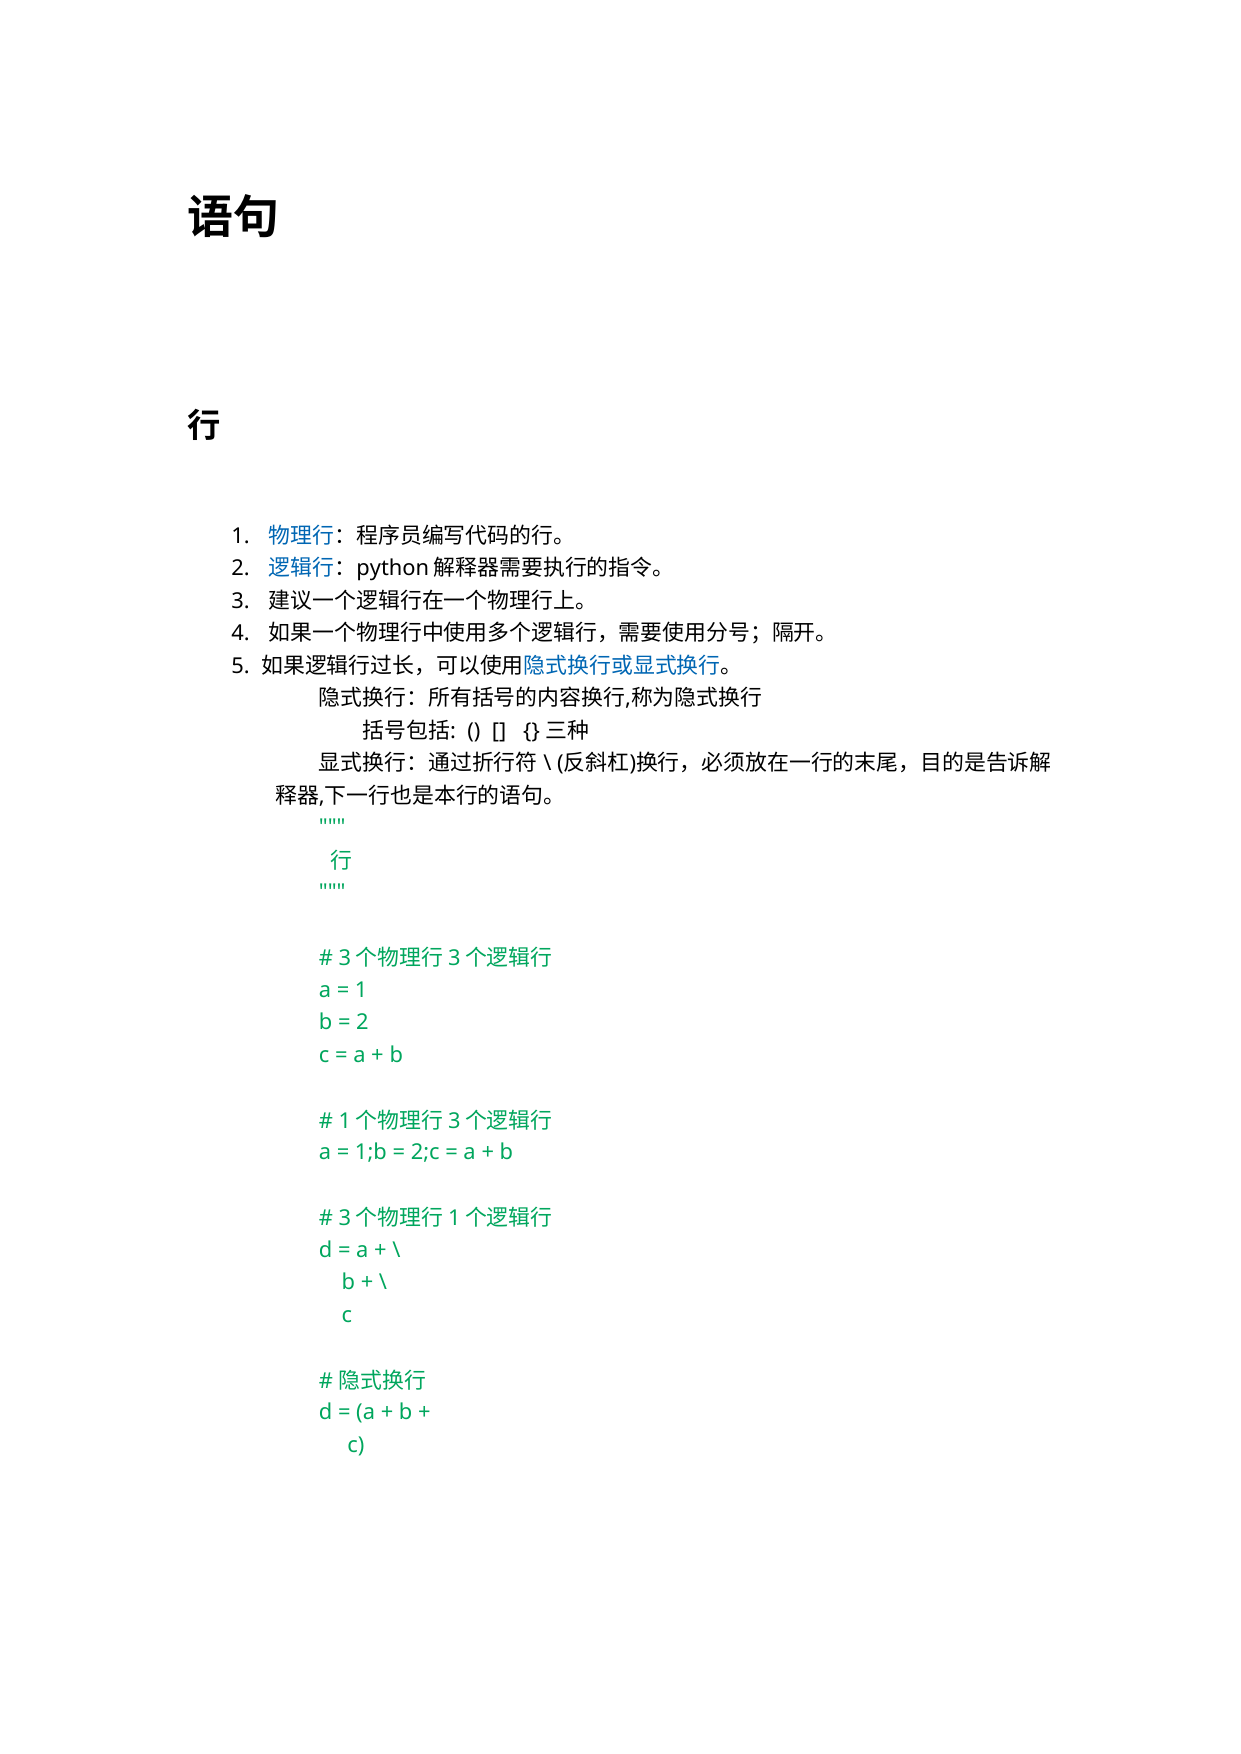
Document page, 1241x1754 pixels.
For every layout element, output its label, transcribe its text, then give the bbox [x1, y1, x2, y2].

text c) [275, 1427, 1053, 1460]
list 物理行：程序员编写代码的行。 [231, 517, 1053, 550]
text d = (a + b + [275, 1395, 1053, 1427]
text # 3个物理行 3个逻辑行 [275, 940, 1053, 972]
text b + \ [275, 1265, 1053, 1297]
text 显式换行：通过折行符 \ (反斜杠)换行，必须放在一行的末尾，目的是告诉解释器,下一行也是本行的语句。 [275, 745, 1053, 810]
text """ [275, 875, 1053, 907]
text c [275, 1297, 1053, 1330]
text 括号包括: () [] {} 三种 [187, 712, 1053, 745]
text 5. 如果逻辑行过长，可以使用隐式换行或显式换行。 [187, 647, 1053, 680]
text """ [275, 810, 1053, 842]
list 建议一个逻辑行在一个物理行上。 [231, 582, 1053, 615]
text b = 2 [275, 1005, 1053, 1037]
text 行 [275, 842, 1053, 875]
list 如果一个物理行中使用多个逻辑行，需要使用分号；隔开。 [231, 615, 1053, 647]
text a = 1 [275, 972, 1053, 1005]
text a = 1;b = 2;c = a + b [275, 1135, 1053, 1167]
list 逻辑行：python解释器需要执行的指令。 [231, 550, 1053, 582]
subtitle 语句 [187, 165, 1053, 262]
text d = a + \ [275, 1232, 1053, 1265]
text # 1个物理行 3个逻辑行 [275, 1102, 1053, 1135]
text 隐式换行：所有括号的内容换行,称为隐式换行 [275, 680, 1053, 712]
text # 3个物理行 1个逻辑行 [275, 1200, 1053, 1232]
text c = a + b [275, 1037, 1053, 1070]
subtitle 行 [187, 390, 1053, 455]
text # 隐式换行 [275, 1362, 1053, 1395]
